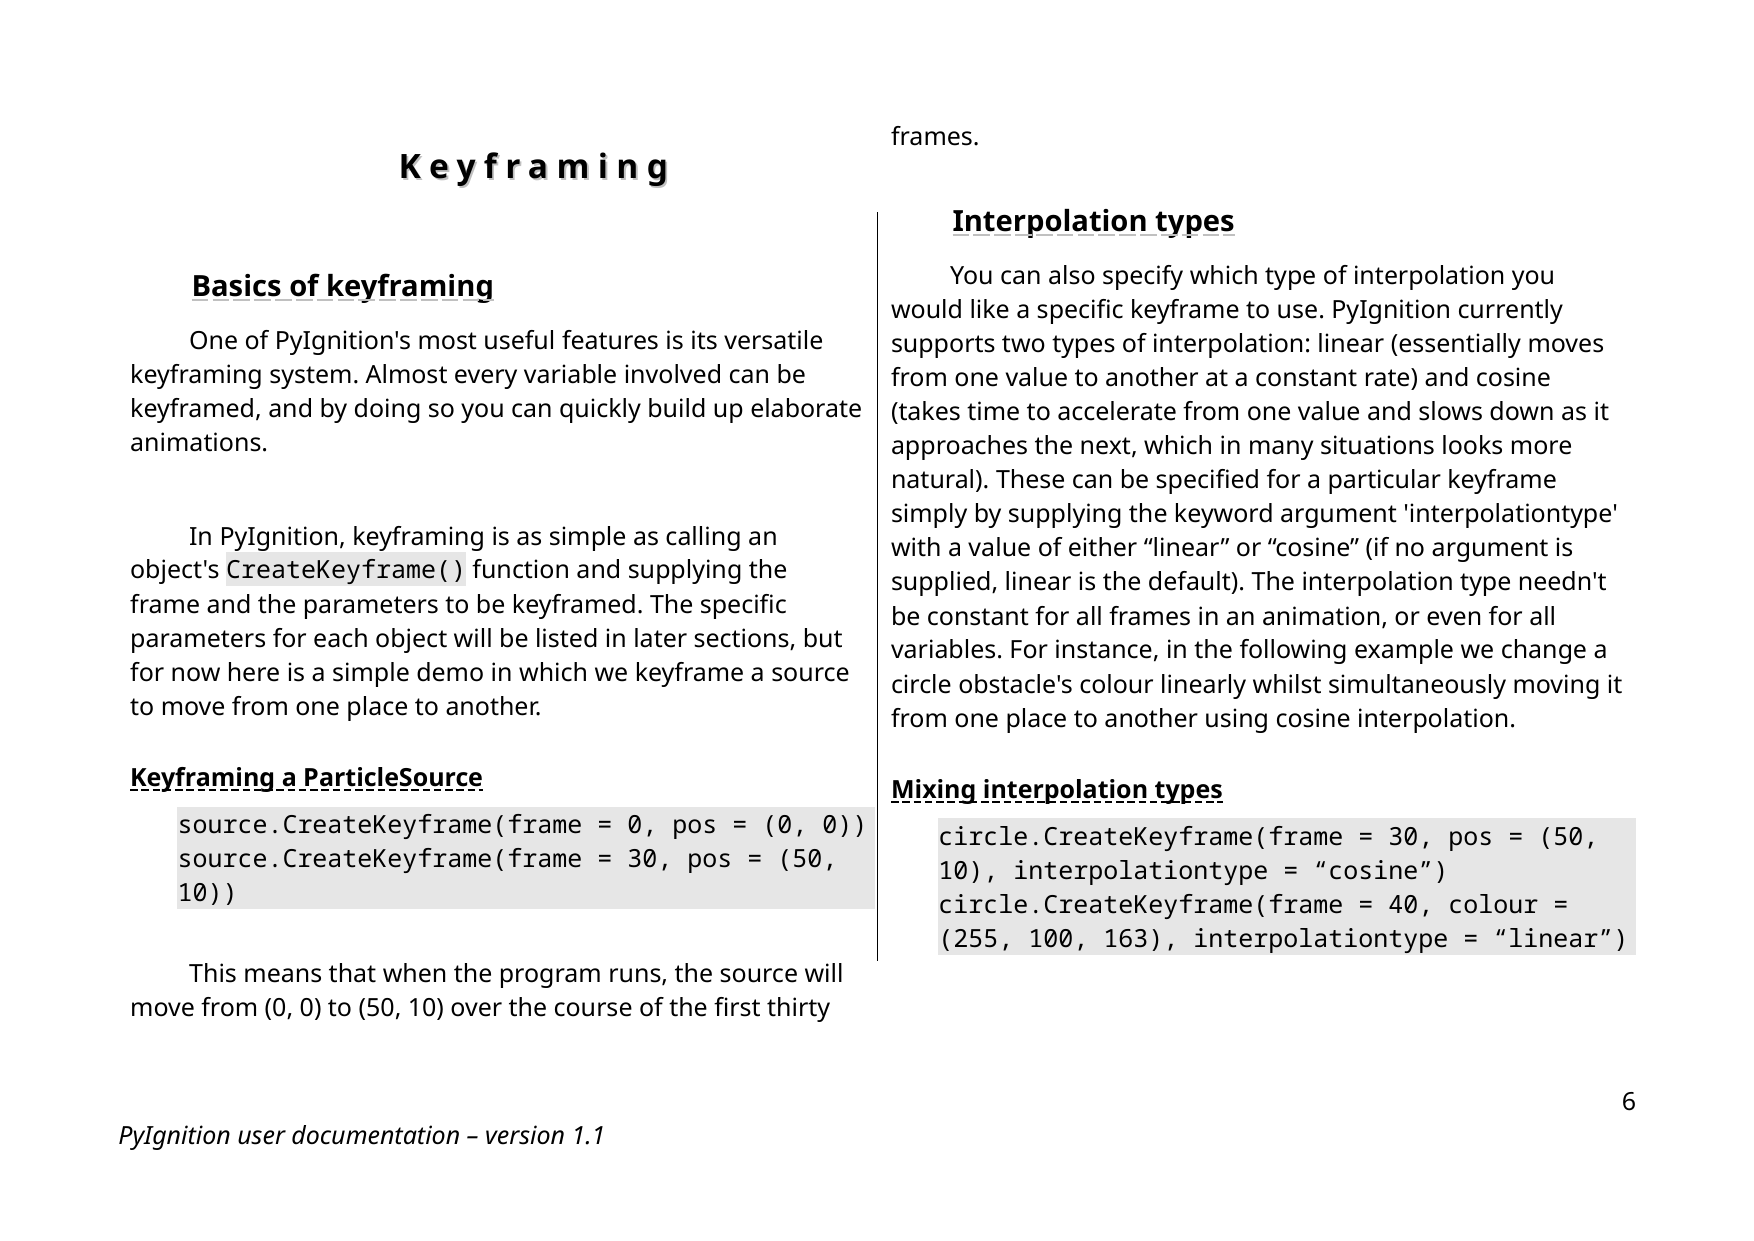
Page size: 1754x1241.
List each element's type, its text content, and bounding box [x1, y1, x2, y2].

text This means that when the program runs, the source will move from (0, 0) to (50, 10) over the course of the first thirty [130, 955, 863, 1023]
subtitle Keyframing a ParticleSource [130, 760, 863, 794]
subtitle Keyframing [191, 143, 875, 189]
text circle.CreateKeyframe(frame = 30, pos = (50, 10), interpolationtype = “cosine”) [938, 818, 1636, 887]
text In PyIgnition, keyframing is as simple as calling an object's CreateKeyframe() function and supplying the frame and the parameters to be keyframed. The specific parameters for each object will be listed in later sections, but for now here is a simple demo in which we keyframe a source to move from one place to another. [130, 518, 863, 722]
text source.CreateKeyframe(frame = 30, pos = (50, 10)) [177, 841, 875, 909]
text circle.CreateKeyframe(frame = 40, colour = (255, 100, 163), interpolationtype = “linear”) [938, 887, 1636, 955]
text You can also specify which type of interpolation you would like a specific keyframe to use. PyIgnition currently supports two types of interpolation: linear (essentially moves from one value to another at a constant rate) and cosine (takes time to accelerate from one value and slows down as it approaches the next, which in many situations looks more natural). These can be specified for a particular keyframe simply by supplying the keyword argument 'interpolationtype' with a value of either “linear” or “cosine” (if no argument is supplied, linear is the default). The interpolation type needn't be constant for all frames in an animation, or even for all variables. For instance, in the following example we change a circle obstacle's colour linearly whilst simultaneously moving it from one place to another using cosine interpolation. [891, 257, 1624, 734]
text One of PyIgnition's most useful features is its versatile keyframing system. Almost every variable involved can be keyframed, and by doing so you can quickly build up elaborate animations. [130, 323, 863, 459]
subtitle Basics of keyframing [191, 265, 875, 305]
text source.CreateKeyframe(frame = 0, pos = (0, 0)) [177, 807, 875, 841]
subtitle Mixing interpolation types [891, 772, 1624, 806]
text frames. [891, 118, 1624, 152]
subtitle Interpolation types [952, 200, 1636, 240]
